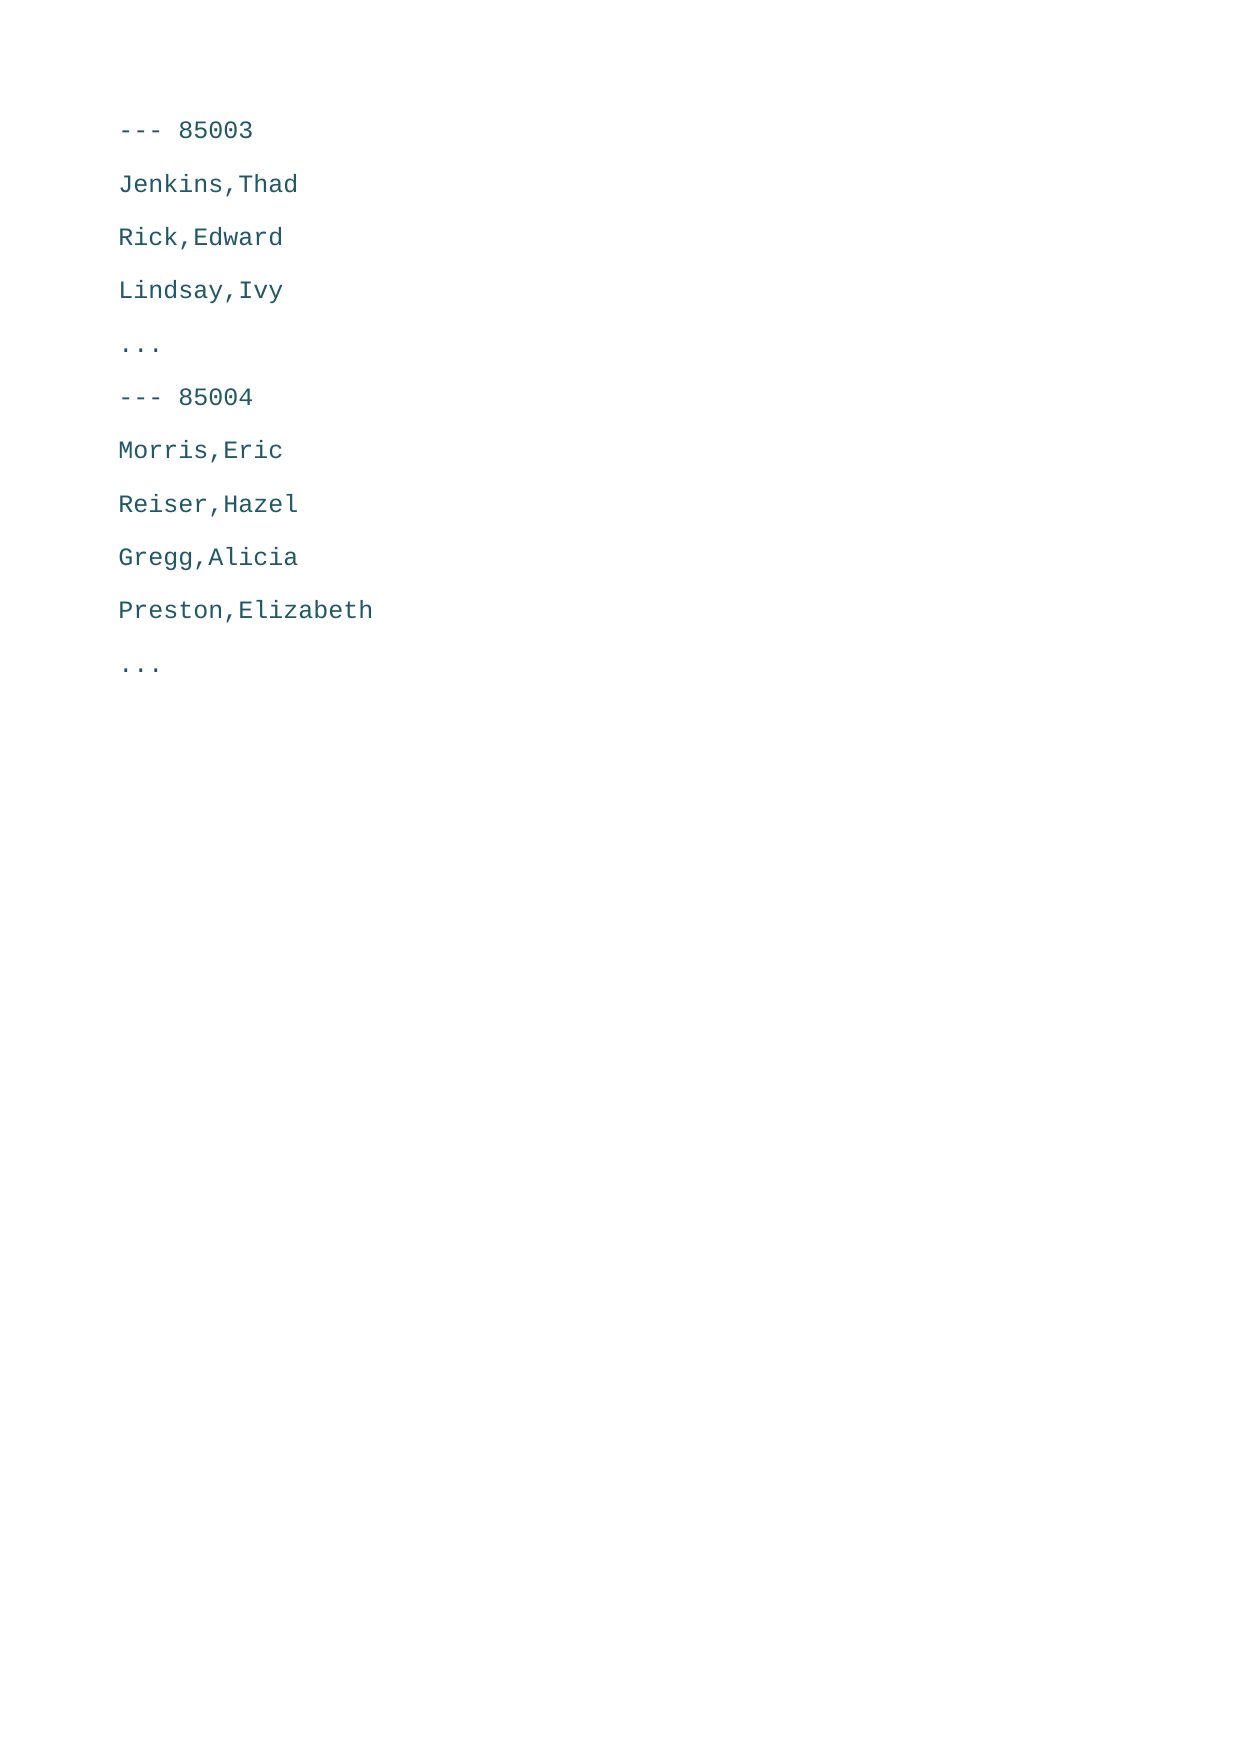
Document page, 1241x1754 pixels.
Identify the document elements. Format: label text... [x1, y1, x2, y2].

text Preston,Elizabeth [118, 598, 1122, 626]
text Gregg,Alicia [118, 545, 1122, 573]
text Lindsay,Ivy [118, 278, 1122, 306]
text --- 85003 [118, 118, 1122, 146]
text Jenkins,Thad [118, 171, 1122, 200]
text --- 85004 [118, 385, 1122, 413]
text Rick,Edward [118, 225, 1122, 253]
text Morris,Eric [118, 438, 1122, 466]
text Reiser,Hazel [118, 491, 1122, 520]
text ... [118, 331, 1122, 360]
text ... [118, 651, 1122, 680]
